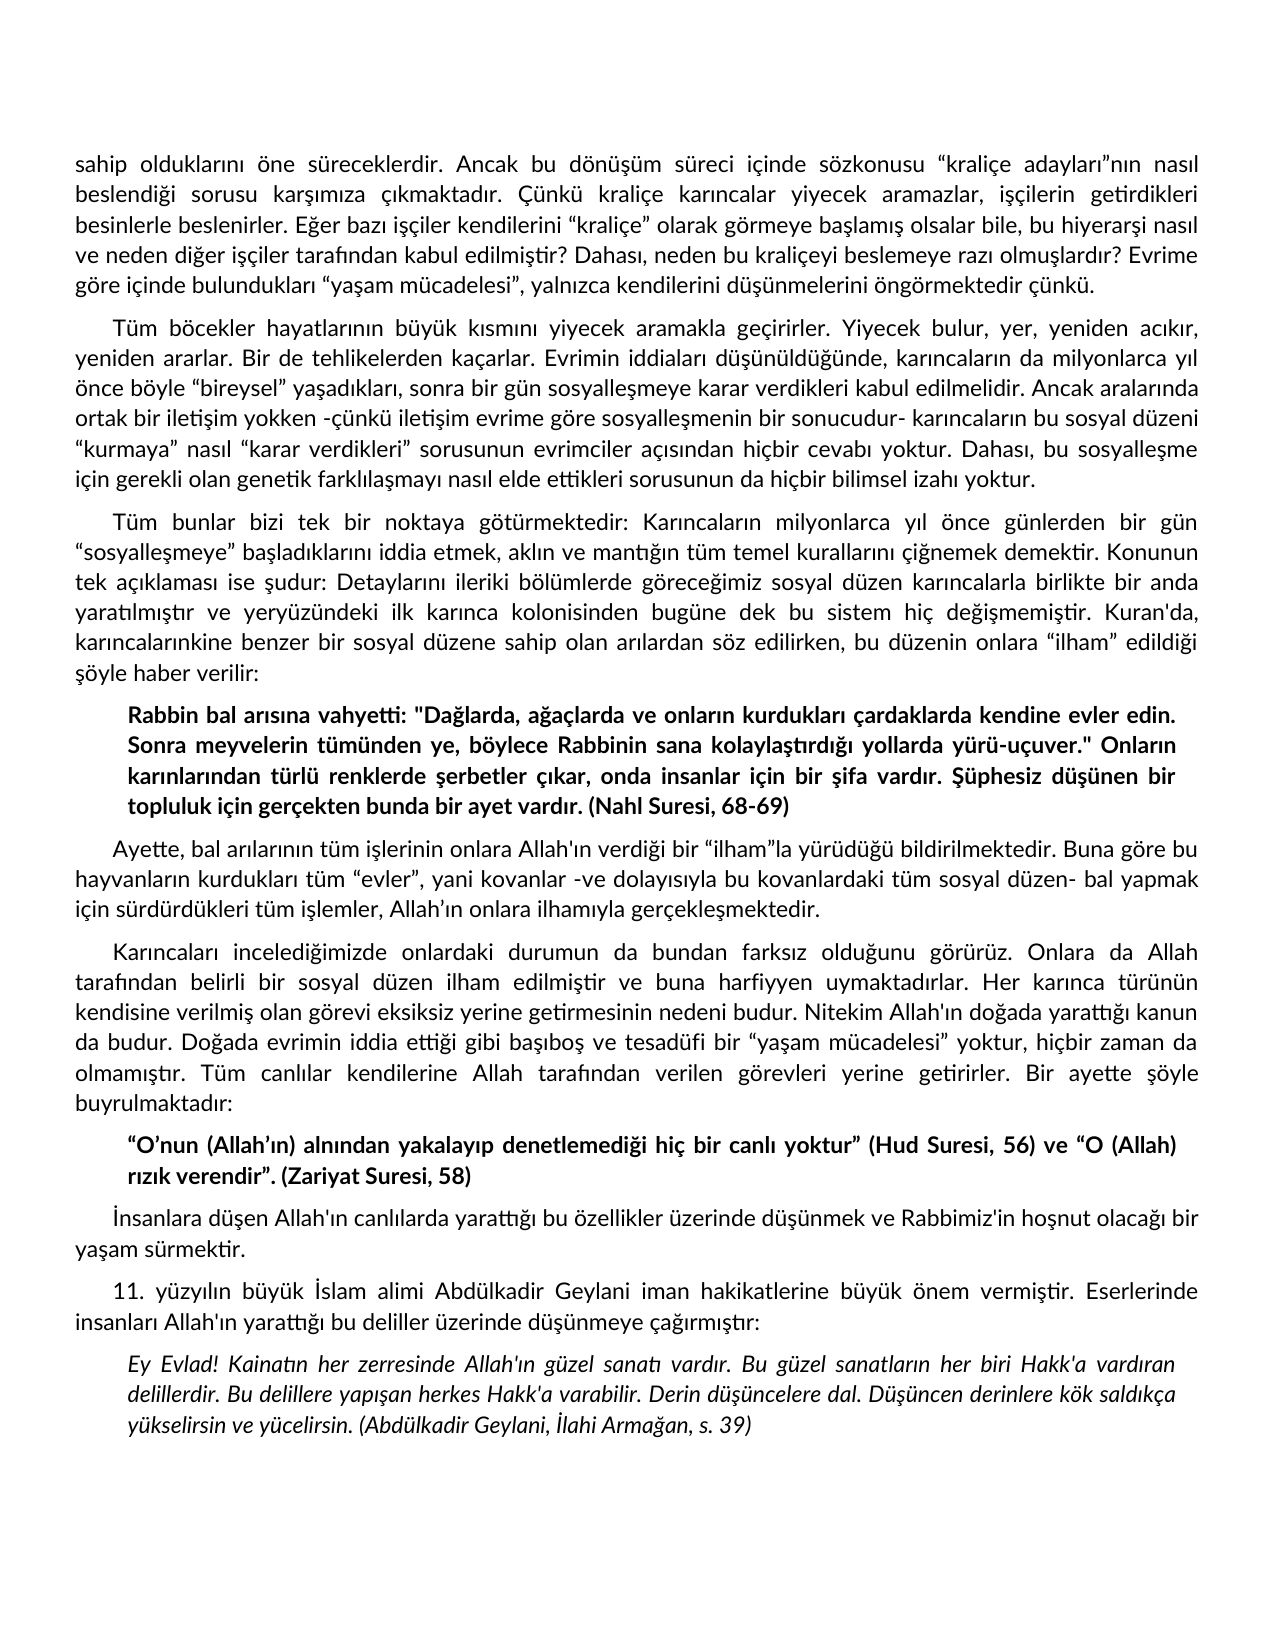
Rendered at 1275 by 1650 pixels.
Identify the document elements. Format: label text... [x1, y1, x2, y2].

text sahip olduklarını öne süreceklerdir. Ancak bu dönüşüm süreci içinde sözkonusu “kraliçe adayları”nın nasıl beslendiği sorusu karşımıza çıkmaktadır. Çünkü kraliçe karıncalar yiyecek aramazlar, işçilerin getirdikleri besinlerle beslenirler. Eğer bazı işçiler kendilerini “kraliçe” olarak görmeye başlamış olsalar bile, bu hiyerarşi nasıl ve neden diğer işçiler tarafından kabul edilmiştir? Dahası, neden bu kraliçeyi beslemeye razı olmuşlardır? Evrime göre içinde bulundukları “yaşam mücadelesi”, yalnızca kendilerini düşünmelerini öngörmektedir çünkü. [75, 150, 1200, 298]
text Tüm böcekler hayatlarının büyük kısmını yiyecek aramakla geçirirler. Yiyecek bulur, yer, yeniden acıkır, yeniden ararlar. Bir de tehlikelerden kaçarlar. Evrimin iddiaları düşünüldüğünde, karıncaların da milyonlarca yıl önce böyle “bireysel” yaşadıkları, sonra bir gün sosyalleşmeye karar verdikleri kabul edilmelidir. Ancak aralarında ortak bir iletişim yokken -çünkü iletişim evrime göre sosyalleşmenin bir sonucudur- karıncaların bu sosyal düzeni “kurmaya” nasıl “karar verdikleri” sorusunun evrimciler açısından hiçbir cevabı yoktur. Dahası, bu sosyalleşme için gerekli olan genetik farklılaşmayı nasıl elde ettikleri sorusunun da hiçbir bilimsel izahı yoktur. [75, 313, 1200, 492]
text Karıncaları incelediğimizde onlardaki durumun da bundan farksız olduğunu görürüz. Onlara da Allah tarafından belirli bir sosyal düzen ilham edilmiştir ve buna harfiyyen uymaktadırlar. Her karınca türünün kendisine verilmiş olan görevi eksiksiz yerine getirmesinin nedeni budur. Nitekim Allah'ın doğada yarattığı kanun da budur. Doğada evrimin iddia ettiği gibi başıboş ve tesadüfi bir “yaşam mücadelesi” yoktur, hiçbir zaman da olmamıştır. Tüm canlılar kendilerine Allah tarafından verilen görevleri yerine getirirler. Bir ayette şöyle buyrulmaktadır: [75, 937, 1200, 1116]
text “O’nun (Allah’ın) alnından yakalayıp denetlemediği hiç bir canlı yoktur” (Hud Suresi, 56) ve “O (Allah) rızık verendir”. (Zariyat Suresi, 58) [127, 1131, 1177, 1189]
text Ey Evlad! Kainatın her zerresinde Allah'ın güzel sanatı vardır. Bu güzel sanatların her biri Hakk'a vardıran delillerdir. Bu delillere yapışan herkes Hakk'a varabilir. Derin düşüncelere dal. Düşüncen derinlere kök saldıkça yükselirsin ve yücelirsin. (Abdülkadir Geylani, İlahi Armağan, s. 39) [127, 1350, 1177, 1438]
text Rabbin bal arısına vahyetti: "Dağlarda, ağaçlarda ve onların kurdukları çardaklarda kendine evler edin. Sonra meyvelerin tümünden ye, böylece Rabbinin sana kolaylaştırdığı yollarda yürü-uçuver." Onların karınlarından türlü renklerde şerbetler çıkar, onda insanlar için bir şifa vardır. Şüphesiz düşünen bir topluluk için gerçekten bunda bir ayet vardır. (Nahl Suresi, 68-69) [127, 701, 1177, 819]
text Tüm bunlar bizi tek bir noktaya götürmektedir: Karıncaların milyonlarca yıl önce günlerden bir gün “sosyalleşmeye” başladıklarını iddia etmek, aklın ve mantığın tüm temel kurallarını çiğnemek demektir. Konunun tek açıklaması ise şudur: Detaylarını ileriki bölümlerde göreceğimiz sosyal düzen karıncalarla birlikte bir anda yaratılmıştır ve yeryüzündeki ilk karınca kolonisinden bugüne dek bu sistem hiç değişmemiştir. Kuran'da, karıncalarınkine benzer bir sosyal düzene sahip olan arılardan söz edilirken, bu düzenin onlara “ilham” edildiği şöyle haber verilir: [75, 507, 1200, 686]
text Ayette, bal arılarının tüm işlerinin onlara Allah'ın verdiği bir “ilham”la yürüdüğü bildirilmektedir. Buna göre bu hayvanların kurdukları tüm “evler”, yani kovanlar -ve dolayısıyla bu kovanlardaki tüm sosyal düzen- bal yapmak için sürdürdükleri tüm işlemler, Allah’ın onlara ilhamıyla gerçekleşmektedir. [75, 834, 1200, 922]
text İnsanlara düşen Allah'ın canlılarda yarattığı bu özellikler üzerinde düşünmek ve Rabbimiz'in hoşnut olacağı bir yaşam sürmektir. [75, 1204, 1200, 1262]
text 11. yüzyılın büyük İslam alimi Abdülkadir Geylani iman hakikatlerine büyük önem vermiştir. Eserlerinde insanları Allah'ın yarattığı bu deliller üzerinde düşünmeye çağırmıştır: [75, 1277, 1200, 1335]
